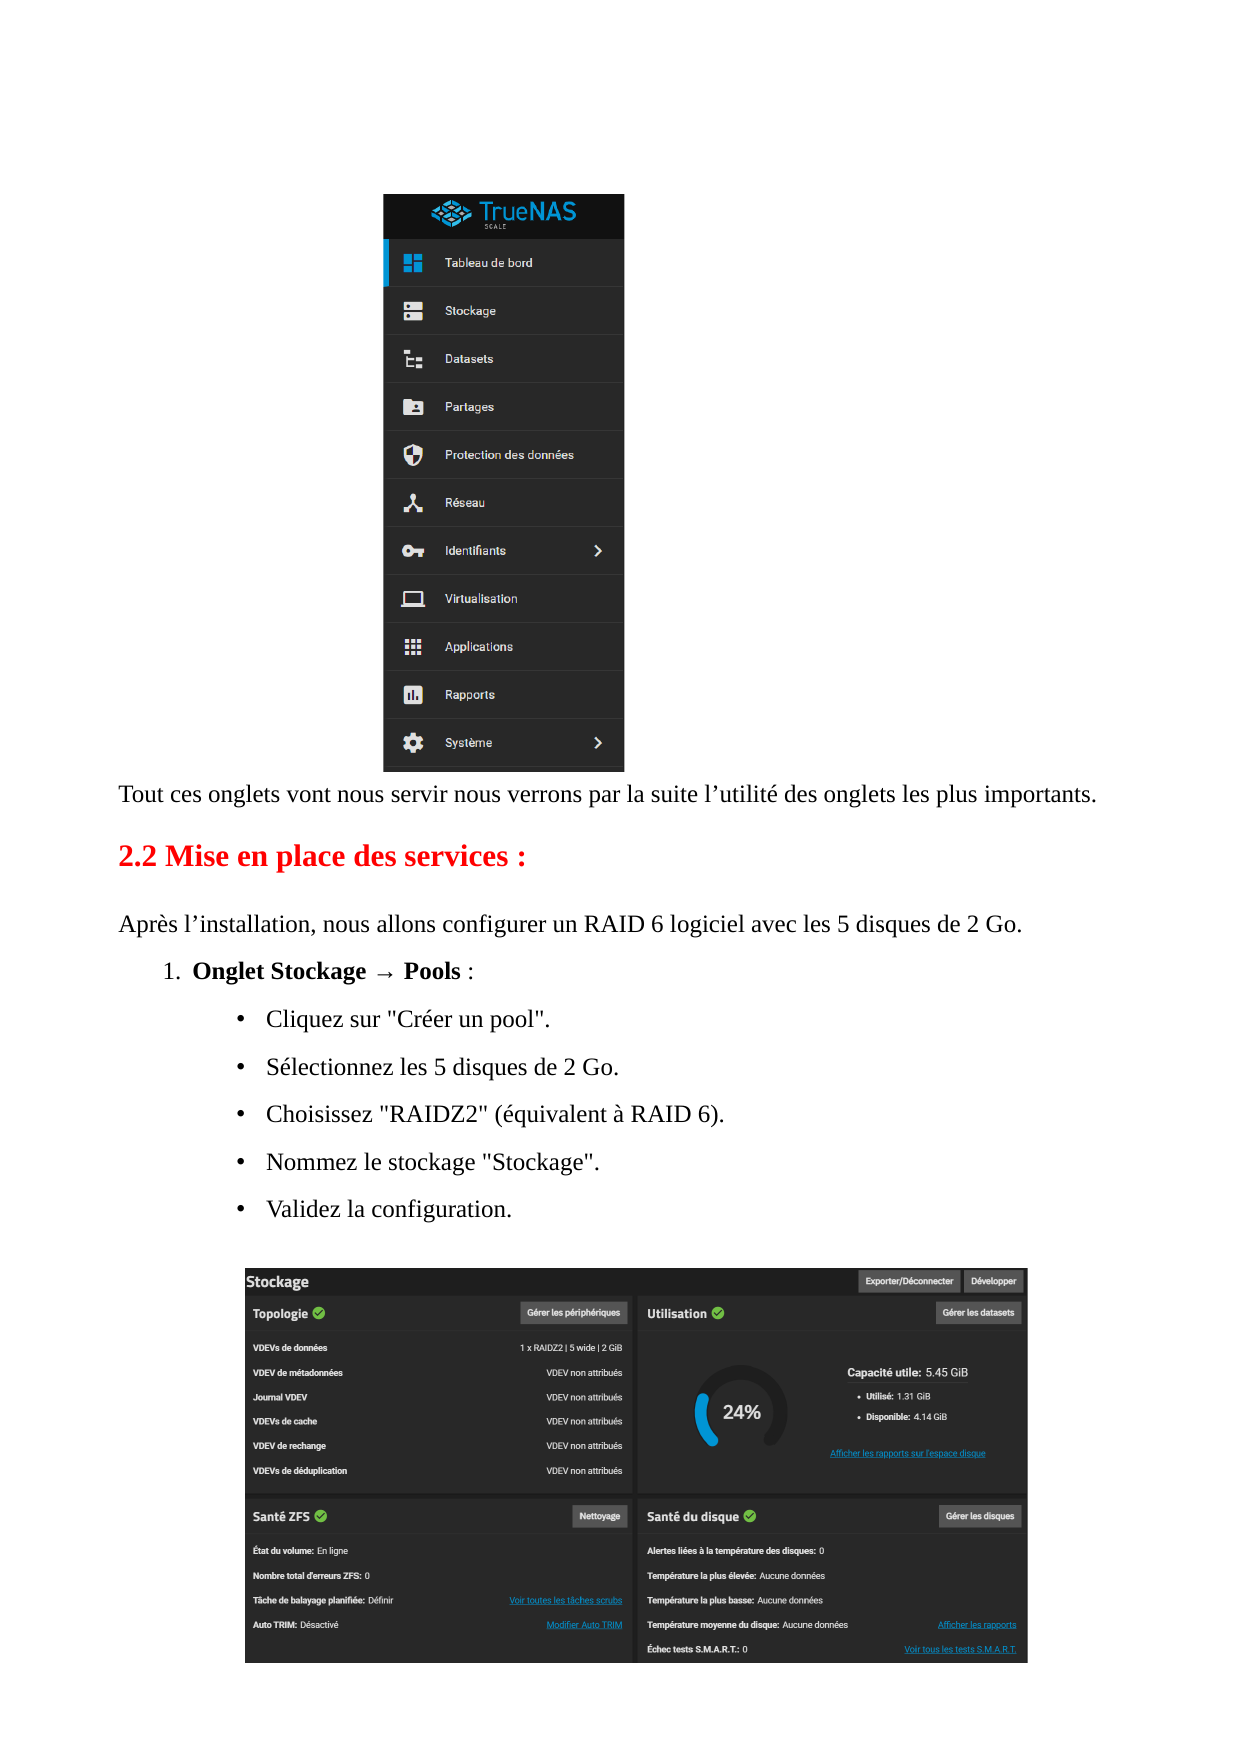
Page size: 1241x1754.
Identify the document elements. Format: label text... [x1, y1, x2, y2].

list Choisissez "RAIDZ2" (équivalent à RAID 6). [236, 1099, 1122, 1128]
list Onglet Stockage → Pools : [162, 956, 1122, 985]
picture [383, 194, 625, 772]
list Cliquez sur "Créer un pool". [236, 1004, 1122, 1033]
text Après l’installation, nous allons configurer un RAID 6 logiciel avec les 5 disques de 2 Go. [118, 909, 1122, 937]
list Validez la configuration. [236, 1194, 1122, 1223]
list Sélectionnez les 5 disques de 2 Go. [236, 1052, 1122, 1080]
text 2.2 Mise en place des services : [118, 837, 1122, 873]
text [118, 118, 1122, 578]
picture [245, 1268, 1028, 1663]
text Tout ces onglets vont nous servir nous verrons par la suite l’utilité des onglets les plus importants. [118, 779, 1122, 808]
list Nommez le stockage "Stockage". [236, 1147, 1122, 1176]
